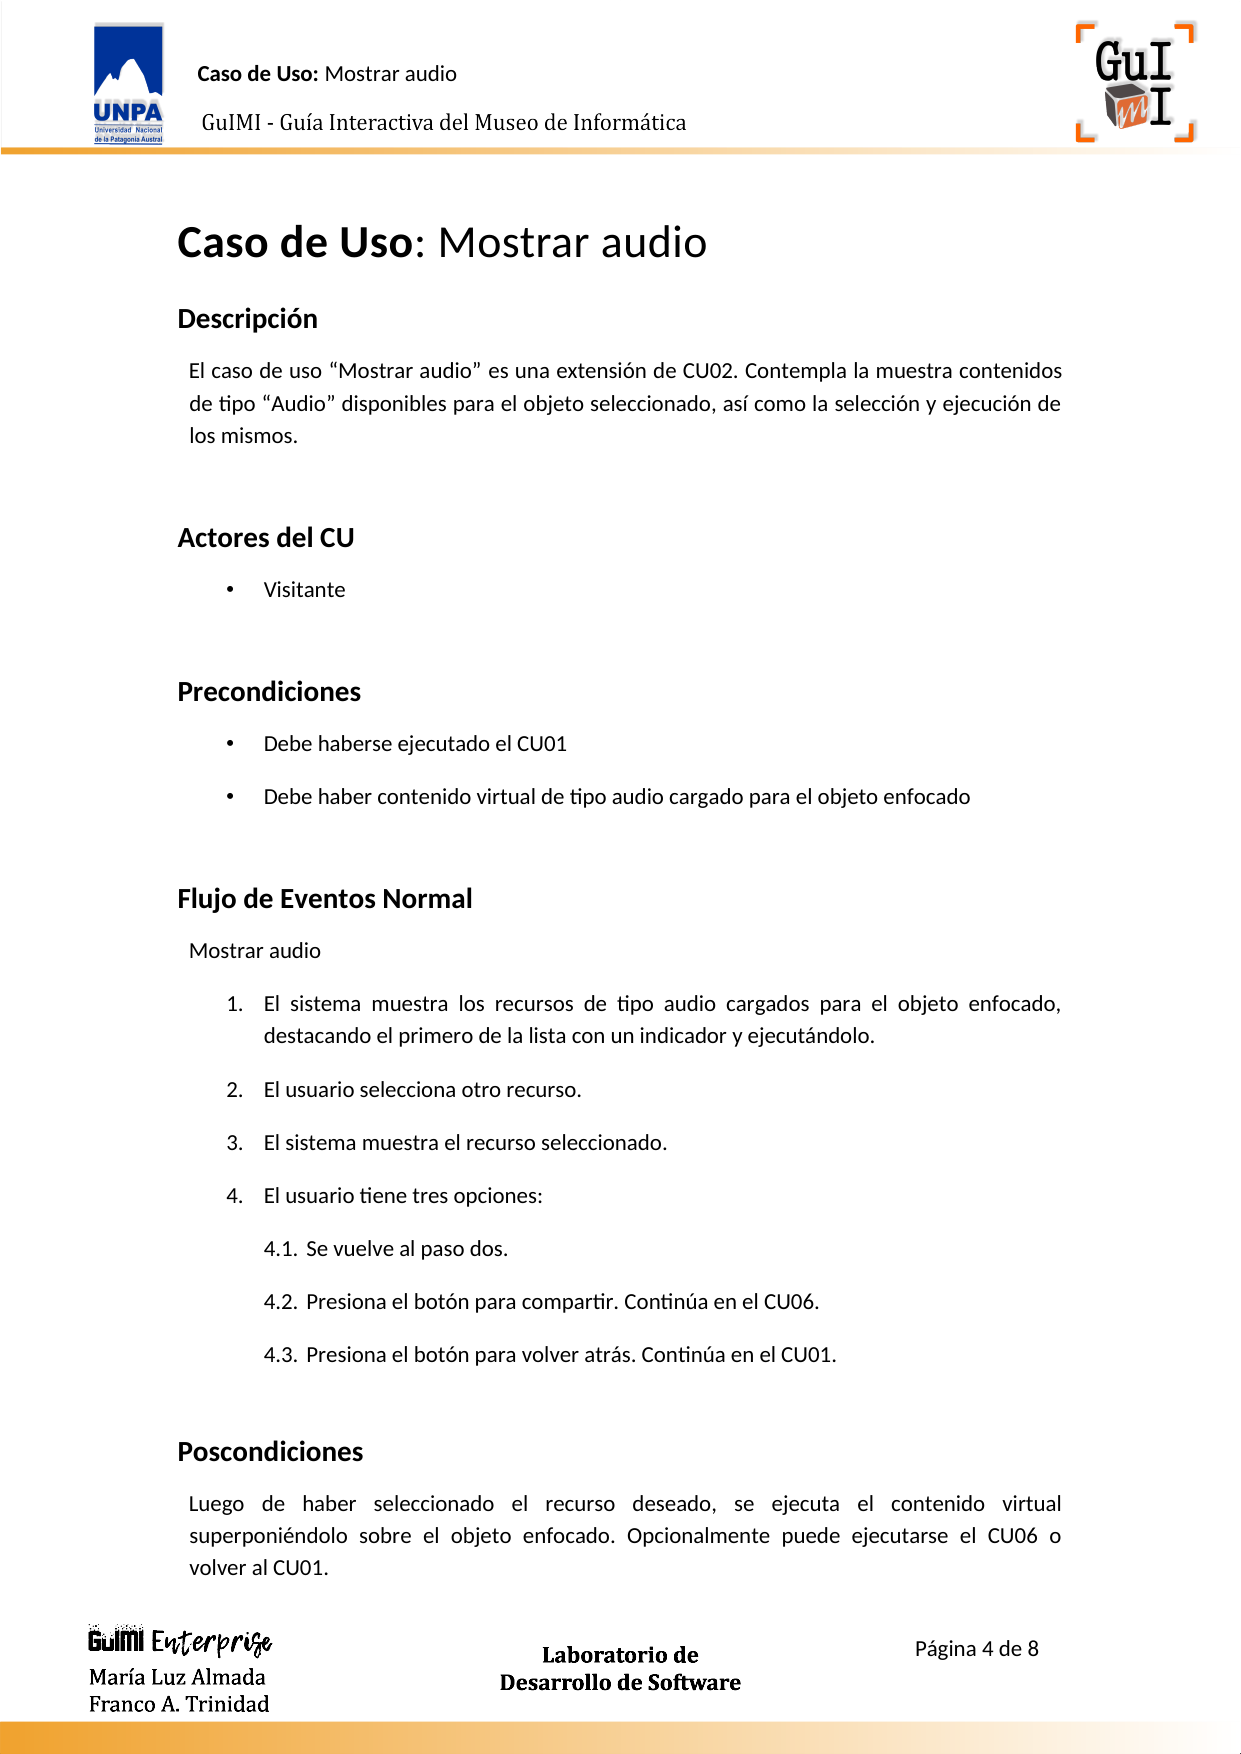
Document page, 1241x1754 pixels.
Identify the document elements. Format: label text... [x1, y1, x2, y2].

list Se vuelve al paso dos. [263, 1234, 1063, 1262]
list El usuario tiene tres opciones: [226, 1181, 1063, 1209]
text Caso de Uso: Mostrar audio [177, 213, 1063, 269]
list Debe haber contenido virtual de tipo audio cargado para el objeto enfocado [226, 782, 1063, 810]
list Debe haberse ejecutado el CU01 [226, 729, 1063, 757]
text El caso de uso “Mostrar audio” es una extensión de CU02. Contempla la muestra contenidos de tipo “Audio” disponibles para el objeto seleccionado, así como la selección y ejecución de los mismos. [188, 357, 1063, 449]
picture [0, 0, 1241, 155]
list Presiona el botón para compartir. Continúa en el CU06. [263, 1287, 1063, 1315]
subtitle Descripción [177, 300, 1063, 336]
list Visitante [226, 575, 1063, 603]
subtitle Poscondiciones [177, 1433, 1063, 1468]
list Presiona el botón para volver atrás. Continúa en el CU01. [263, 1340, 1063, 1368]
list Mostrar audio [188, 936, 1063, 964]
list El usuario selecciona otro recurso. [226, 1075, 1063, 1103]
subtitle Flujo de Eventos Normal [177, 880, 1063, 916]
list El sistema muestra los recursos de tipo audio cargados para el objeto enfocado, destacando el primero de la lista con un indicador y ejecutándolo. [226, 989, 1063, 1050]
picture [0, 1613, 1241, 1754]
list El sistema muestra el recurso seleccionado. [226, 1128, 1063, 1156]
subtitle Actores del CU [177, 519, 1063, 554]
subtitle Precondiciones [177, 673, 1063, 708]
text Luego de haber seleccionado el recurso deseado, se ejecuta el contenido virtual superponiéndolo sobre el objeto enfocado. Opcionalmente puede ejecutarse el CU06 o volver al CU01. [188, 1489, 1063, 1581]
